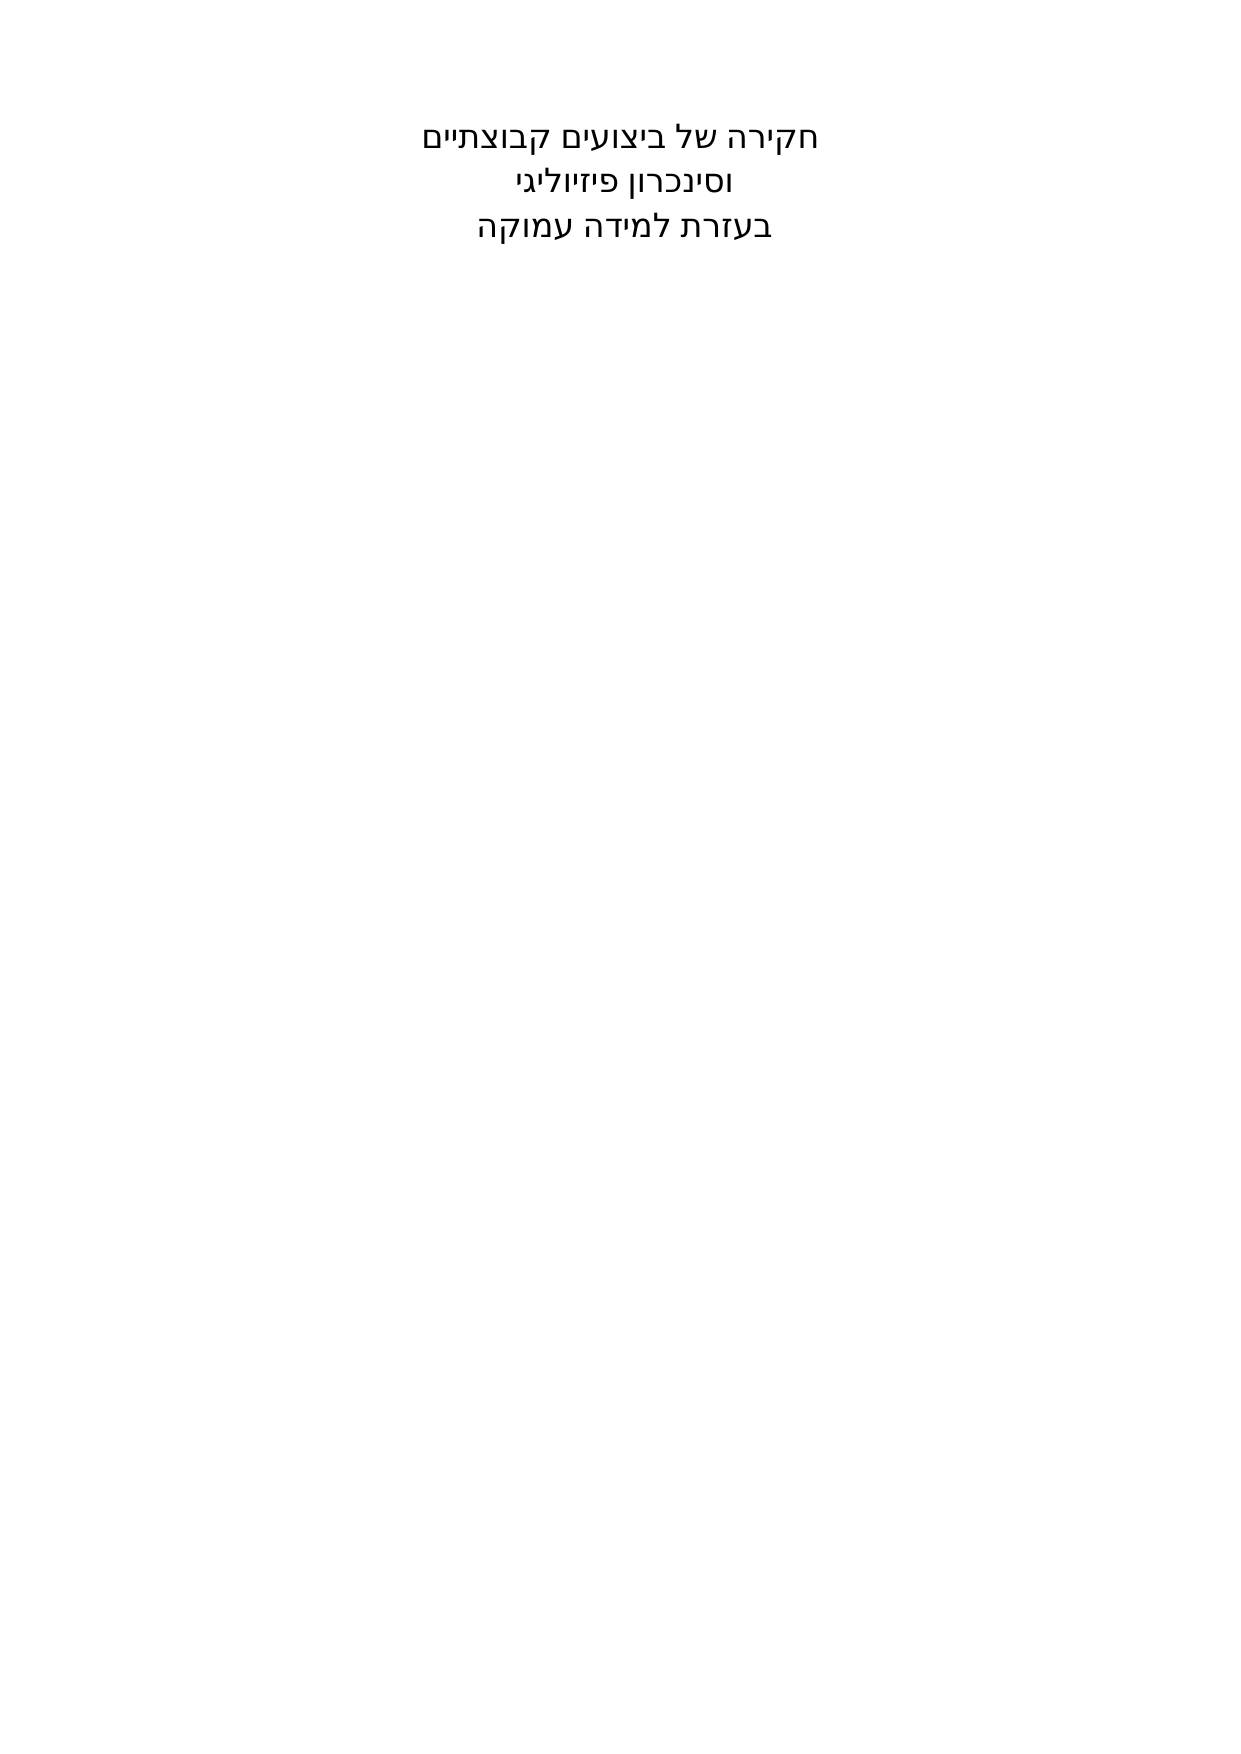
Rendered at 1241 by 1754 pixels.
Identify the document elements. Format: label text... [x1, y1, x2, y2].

text חקירה של ביצועים קבוצתיים [118, 118, 1122, 162]
text בעזרת למידה עמוקה [118, 206, 1122, 251]
text וסינכרון פיזיוליגי [118, 162, 1122, 206]
